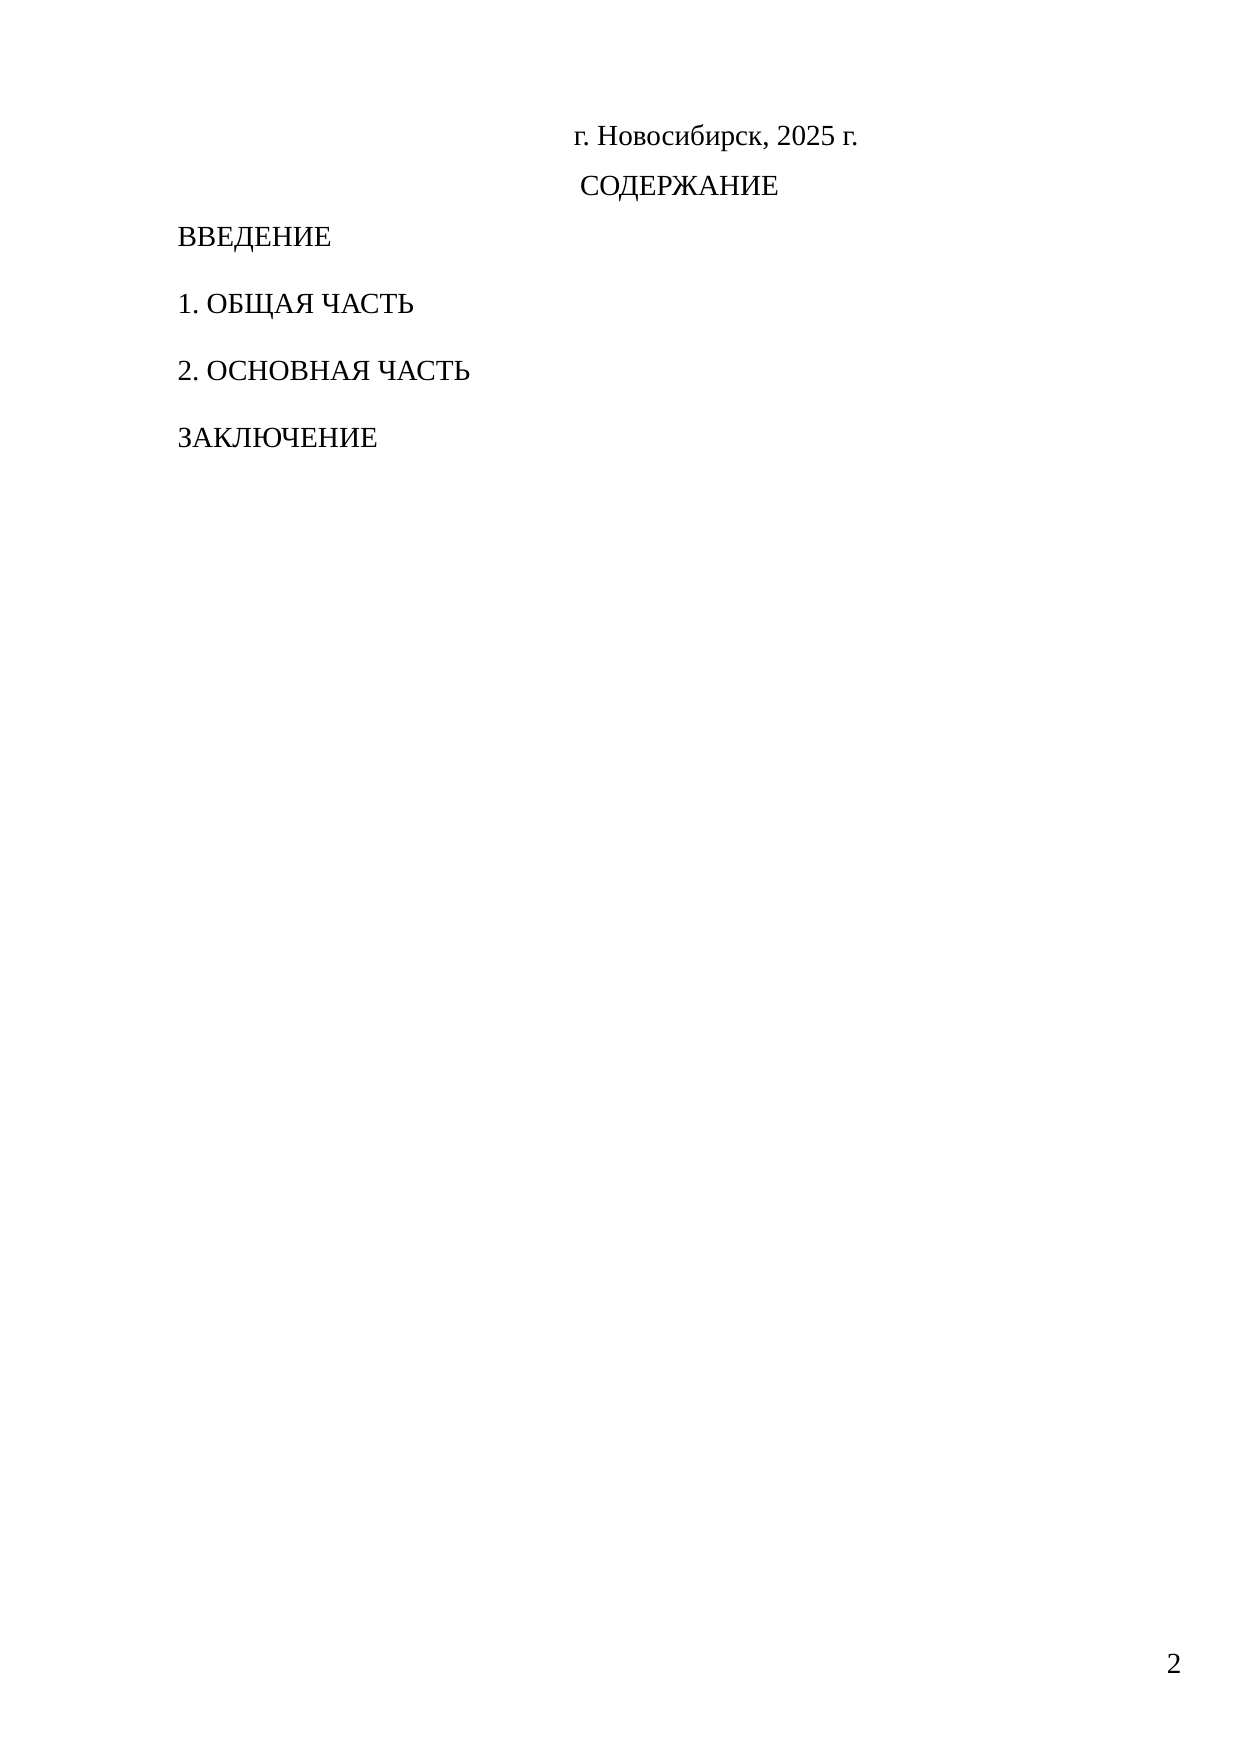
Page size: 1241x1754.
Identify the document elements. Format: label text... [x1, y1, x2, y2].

text 2. ОСНОВНАЯ ЧАСТЬ ЗАКЛЮЧЕНИЕ [177, 353, 1181, 453]
text 1. ОБЩАЯ ЧАСТЬ [177, 286, 1181, 319]
text СОДЕРЖАНИЕ [177, 168, 1181, 202]
text ВВЕДЕНИЕ [177, 219, 1181, 252]
text г. Новосибирск, 2025 г. [177, 118, 1181, 152]
